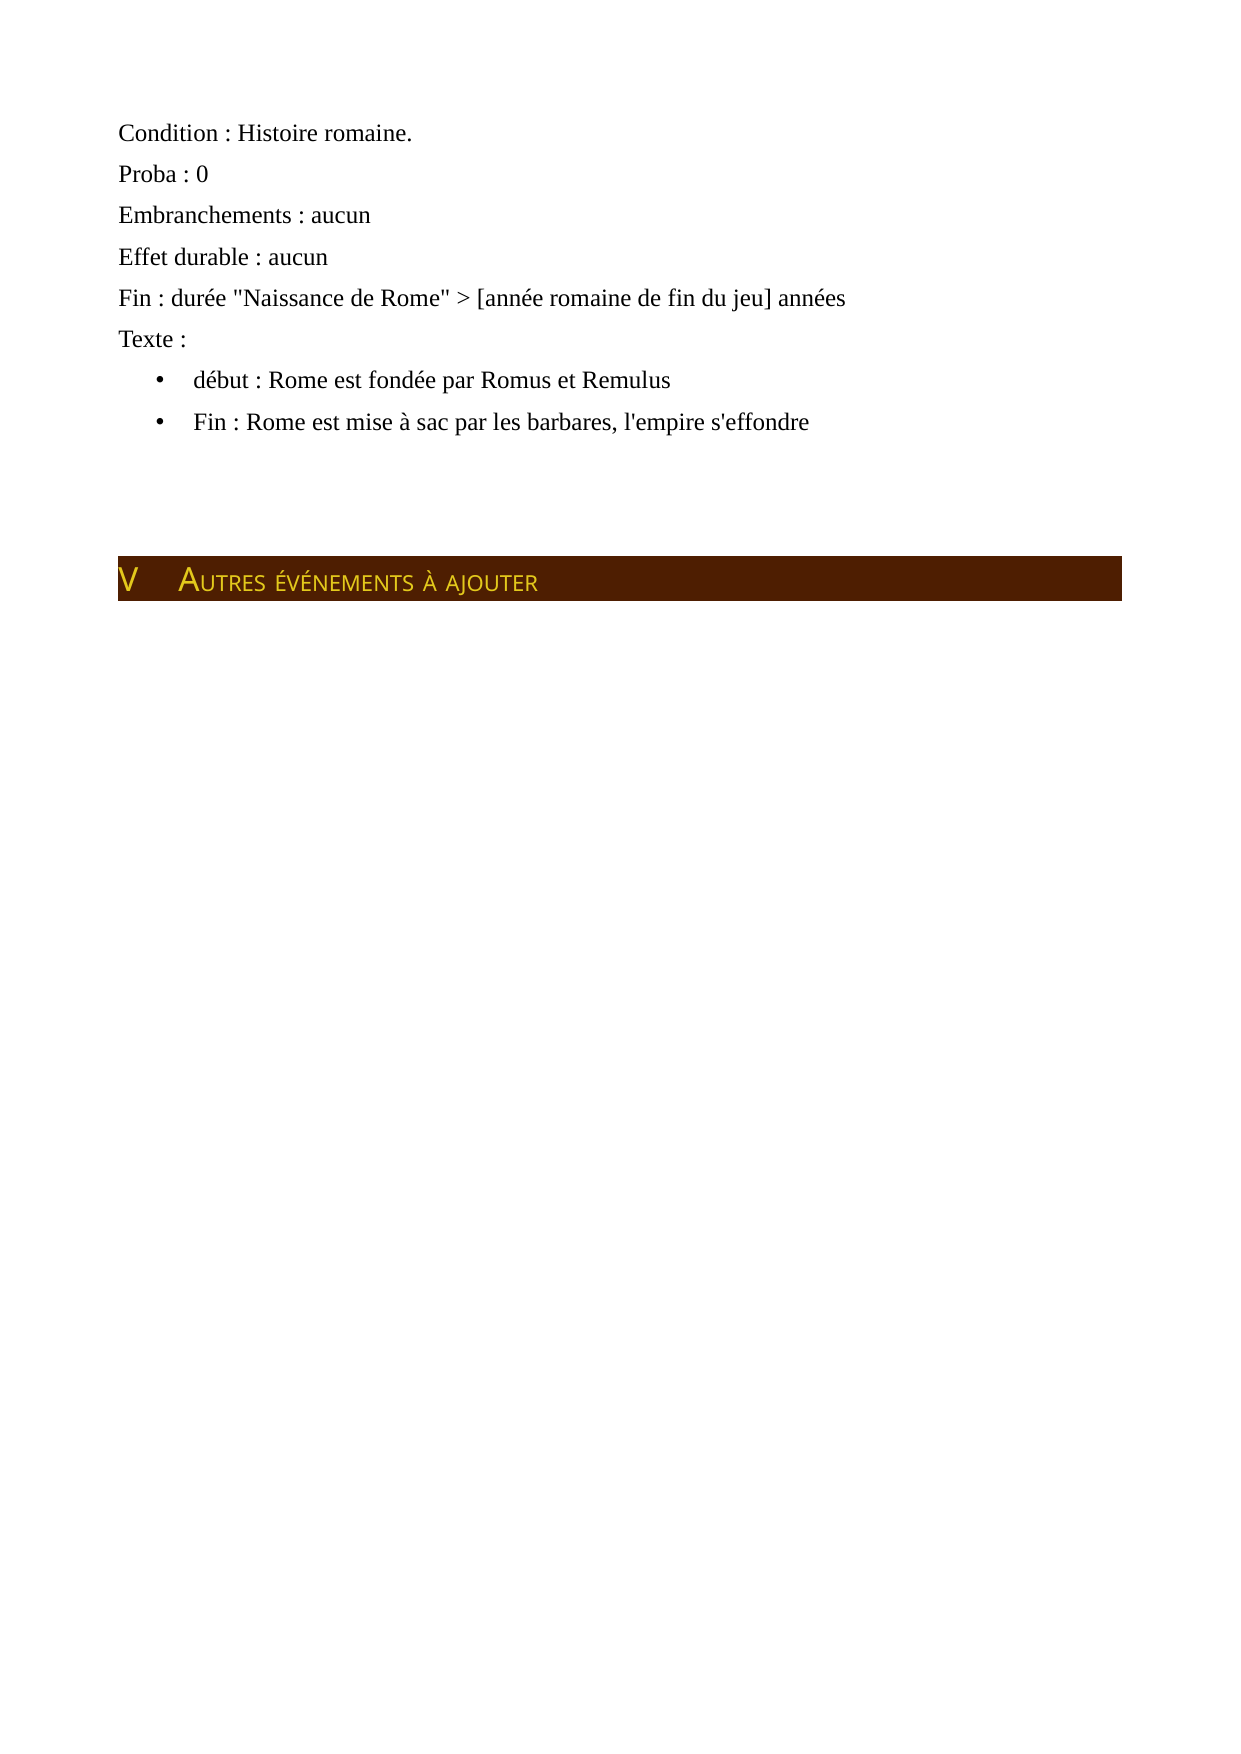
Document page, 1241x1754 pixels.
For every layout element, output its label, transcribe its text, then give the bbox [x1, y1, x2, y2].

list Fin : Rome est mise à sac par les barbares, l'empire s'effondre [156, 407, 1122, 436]
text Proba : 0 [118, 159, 1122, 188]
subtitle Autres événements à ajouter [118, 556, 1122, 601]
text Effet durable : aucun [118, 242, 1122, 271]
text Fin : durée "Naissance de Rome" > [année romaine de fin du jeu] années [118, 283, 1122, 312]
text Embranchements : aucun [118, 201, 1122, 229]
list début : Rome est fondée par Romus et Remulus [156, 366, 1122, 394]
text Texte : [118, 324, 1122, 353]
text Condition : Histoire romaine. [118, 118, 1122, 147]
